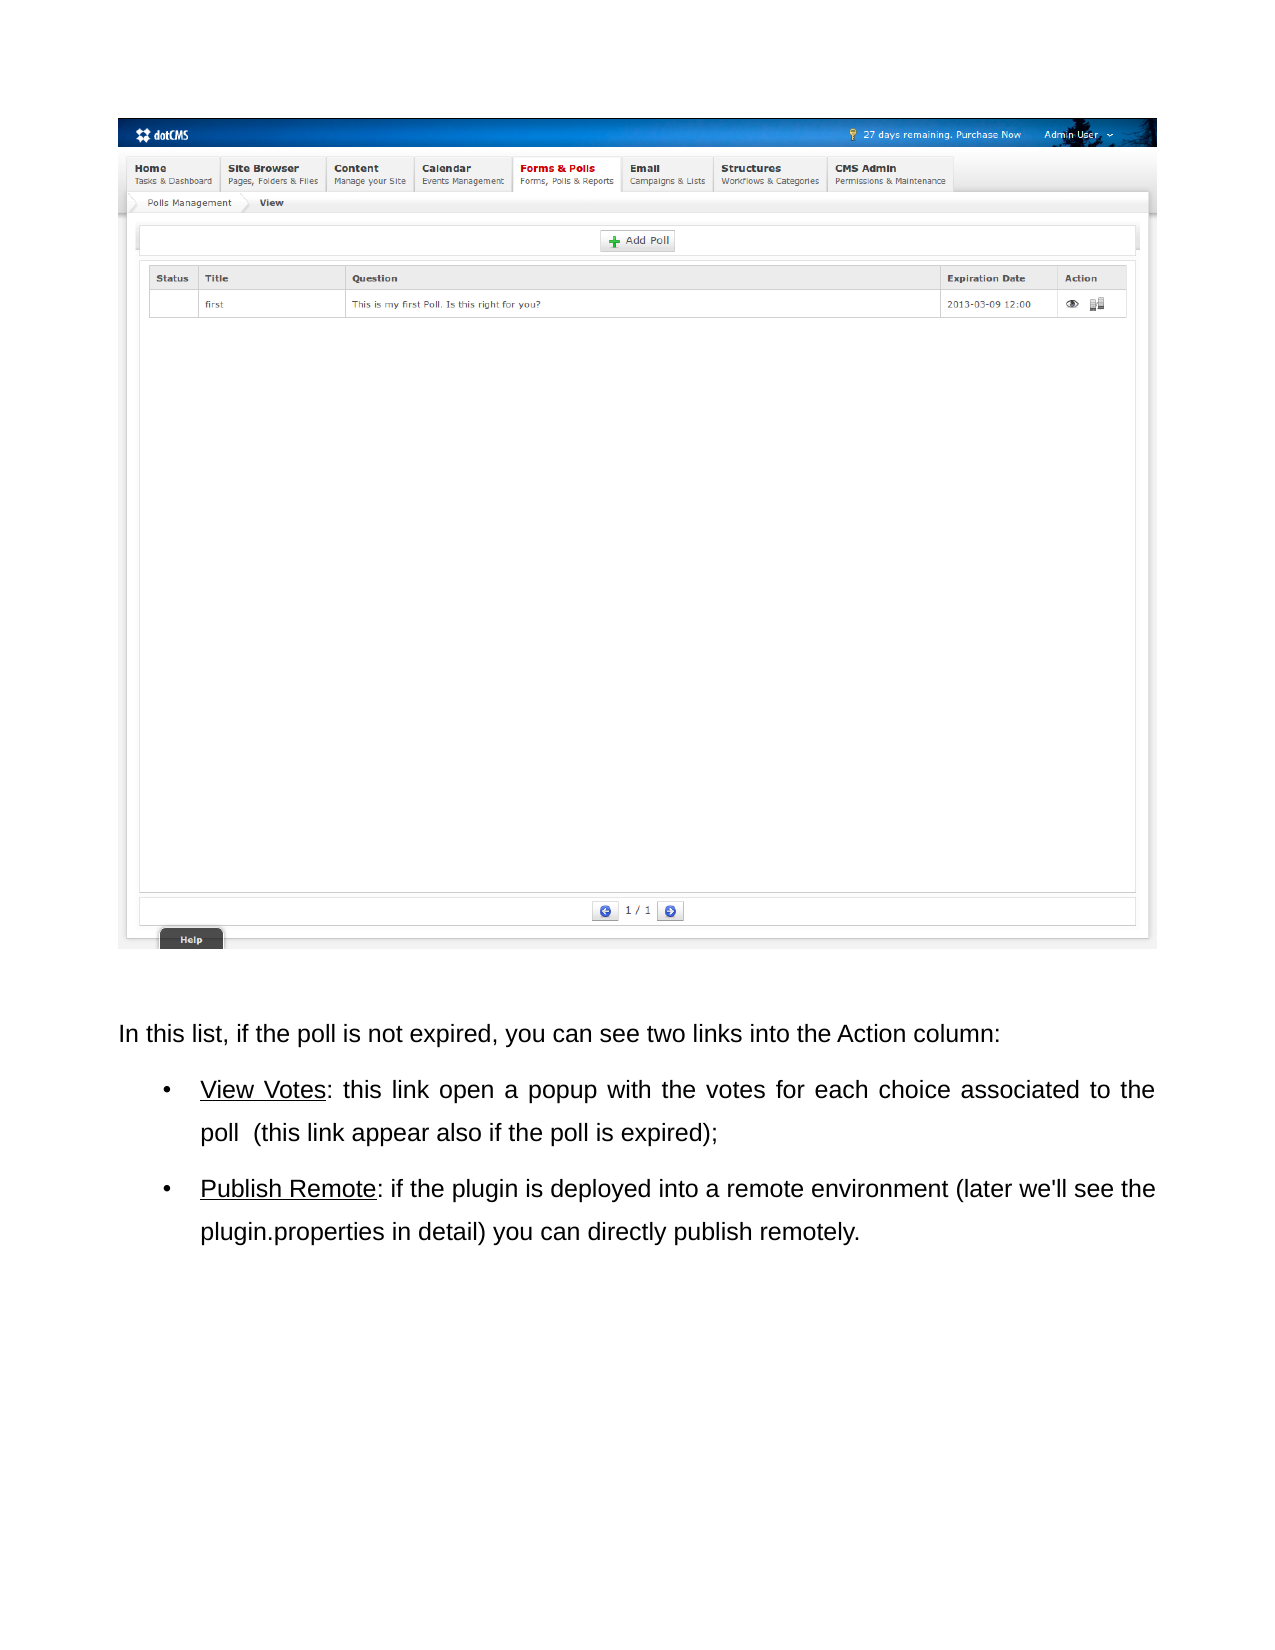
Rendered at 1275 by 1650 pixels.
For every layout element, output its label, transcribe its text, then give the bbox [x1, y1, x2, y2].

list Publish Remote: if the plugin is deployed into a remote environment (later we'll see the plugin.properties in detail) you can directly publish remotely. [163, 1173, 1157, 1246]
text In this list, if the poll is not expired, you can see two links into the Action column: [118, 1019, 1157, 1048]
list View Votes: this link open a popup with the votes for each choice associated to the poll (this link appear also if the poll is expired); [163, 1075, 1157, 1147]
picture [118, 118, 1157, 949]
